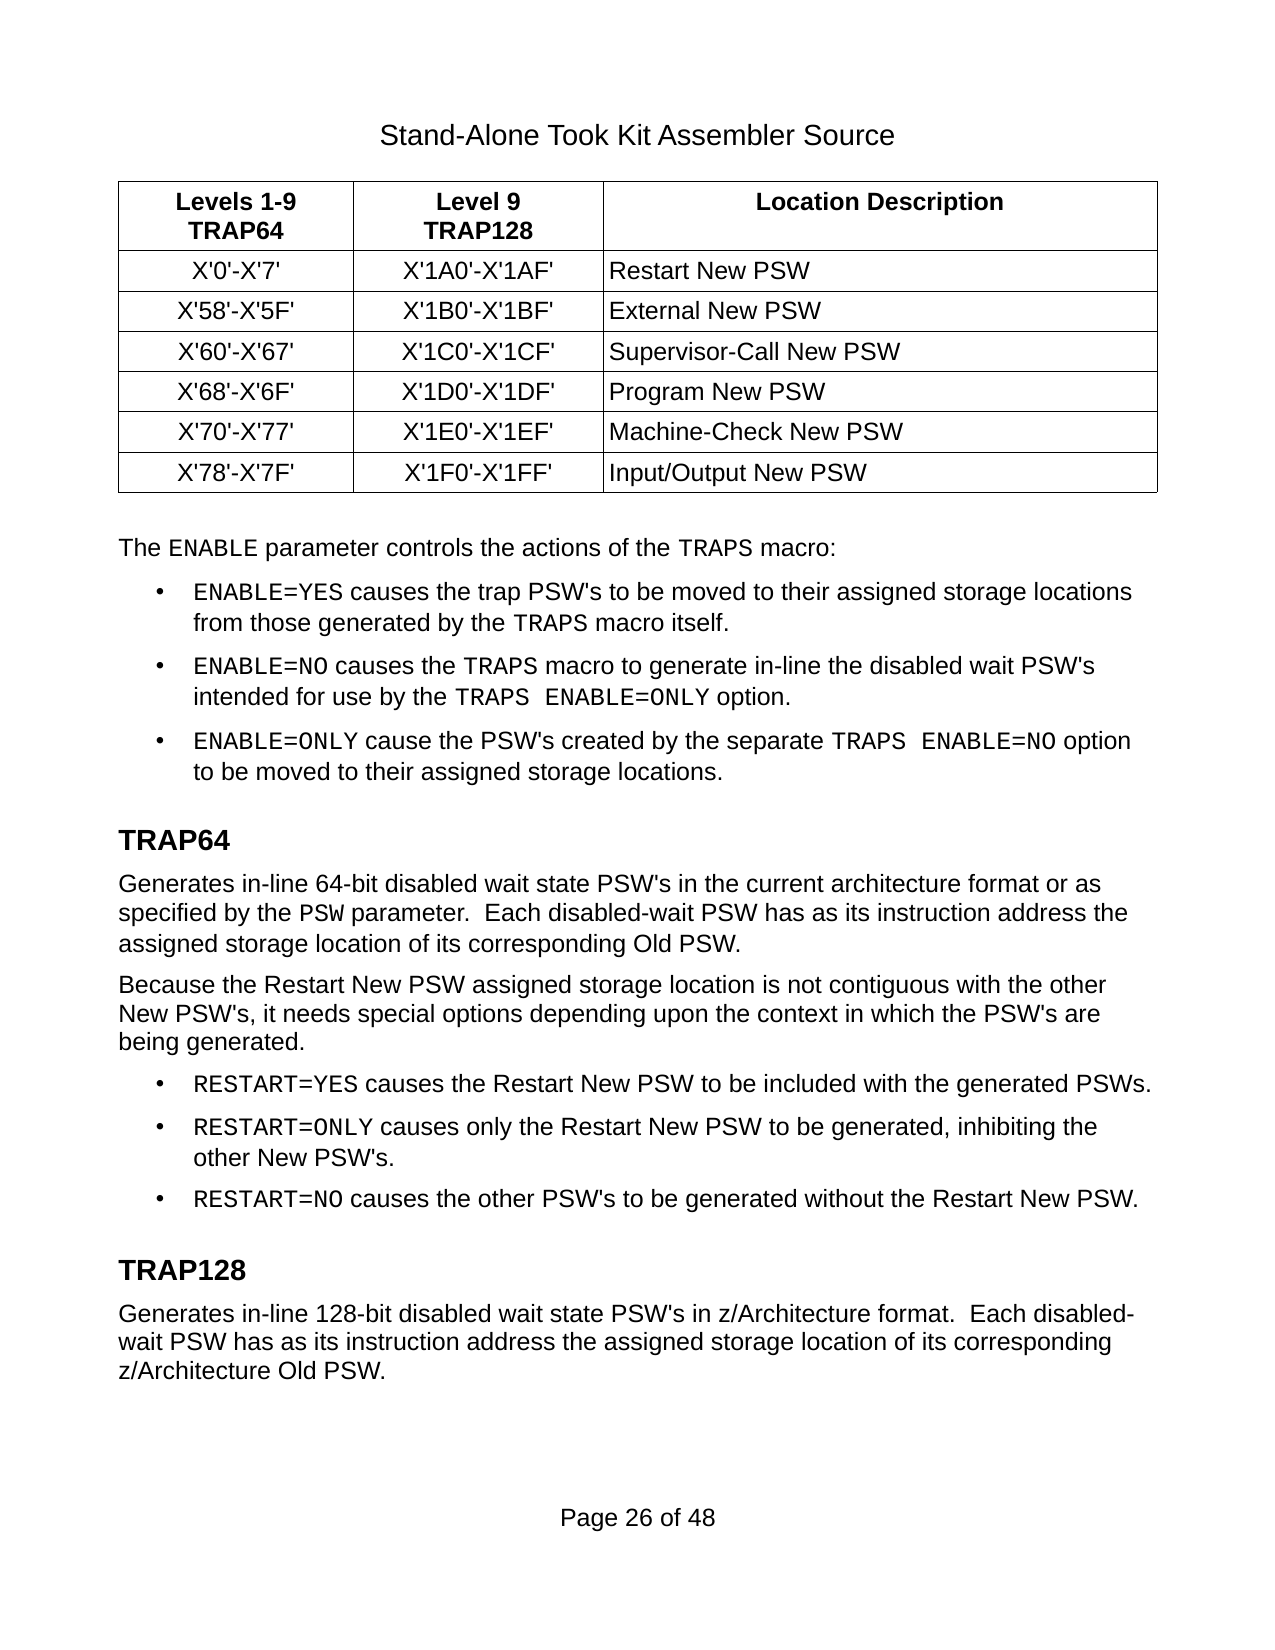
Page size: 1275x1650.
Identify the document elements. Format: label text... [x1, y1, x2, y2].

text Generates in-line 128-bit disabled wait state PSW's in z/Architecture format. Each disabled-wait PSW has as its instruction address the assigned storage location of its corresponding z/Architecture Old PSW. [118, 1299, 1157, 1385]
table_cell X'70'-X'77' [119, 412, 353, 452]
subtitle TRAP64 [118, 823, 1157, 856]
table_cell Supervisor-Call New PSW [604, 332, 1157, 371]
table_cell X'0'-X'7' [119, 251, 353, 291]
table_header Level 9 TRAP128 [354, 182, 603, 250]
list RESTART=YES causes the Restart New PSW to be included with the generated PSWs. [156, 1068, 1157, 1099]
text The ENABLE parameter controls the actions of the TRAPS macro: [118, 533, 1157, 564]
text Generates in-line 64-bit disabled wait state PSW's in the current architecture format or as specified by the PSW parameter. Each disabled-wait PSW has as its instruction address the assigned storage location of its corresponding Old PSW. [118, 869, 1157, 957]
table_cell External New PSW [604, 292, 1157, 331]
table_cell X'58'-X'5F' [119, 292, 353, 331]
table_cell X'1D0'-X'1DF' [354, 372, 603, 411]
list ENABLE=NO causes the TRAPS macro to generate in-line the disabled wait PSW's intended for use by the TRAPS ENABLE=ONLY option. [156, 651, 1157, 713]
list ENABLE=YES causes the trap PSW's to be moved to their assigned storage locations from those generated by the TRAPS macro itself. [156, 577, 1157, 639]
table_cell X'1C0'-X'1CF' [354, 332, 603, 371]
table_cell X'68'-X'6F' [119, 372, 353, 411]
list RESTART=NO causes the other PSW's to be generated without the Restart New PSW. [156, 1184, 1157, 1215]
table_cell Restart New PSW [604, 251, 1157, 291]
table_cell X'1F0'-X'1FF' [354, 453, 603, 492]
table_cell Machine-Check New PSW [604, 412, 1157, 452]
table_cell X'1E0'-X'1EF' [354, 412, 603, 452]
table_cell X'78'-X'7F' [119, 453, 353, 492]
table_cell X'1B0'-X'1BF' [354, 292, 603, 331]
subtitle TRAP128 [118, 1253, 1157, 1286]
table_cell Input/Output New PSW [604, 453, 1157, 492]
list RESTART=ONLY causes only the Restart New PSW to be generated, inhibiting the other New PSW's. [156, 1112, 1157, 1172]
list ENABLE=ONLY cause the PSW's created by the separate TRAPS ENABLE=NO option to be moved to their assigned storage locations. [156, 726, 1157, 785]
table_header Location Description [604, 182, 1157, 250]
table_header Levels 1-9 TRAP64 [119, 182, 353, 250]
table_cell X'60'-X'67' [119, 332, 353, 371]
text Because the Restart New PSW assigned storage location is not contiguous with the other New PSW's, it needs special options depending upon the context in which the PSW's are being generated. [118, 970, 1157, 1056]
table_cell X'1A0'-X'1AF' [354, 251, 603, 291]
table_cell Program New PSW [604, 372, 1157, 411]
